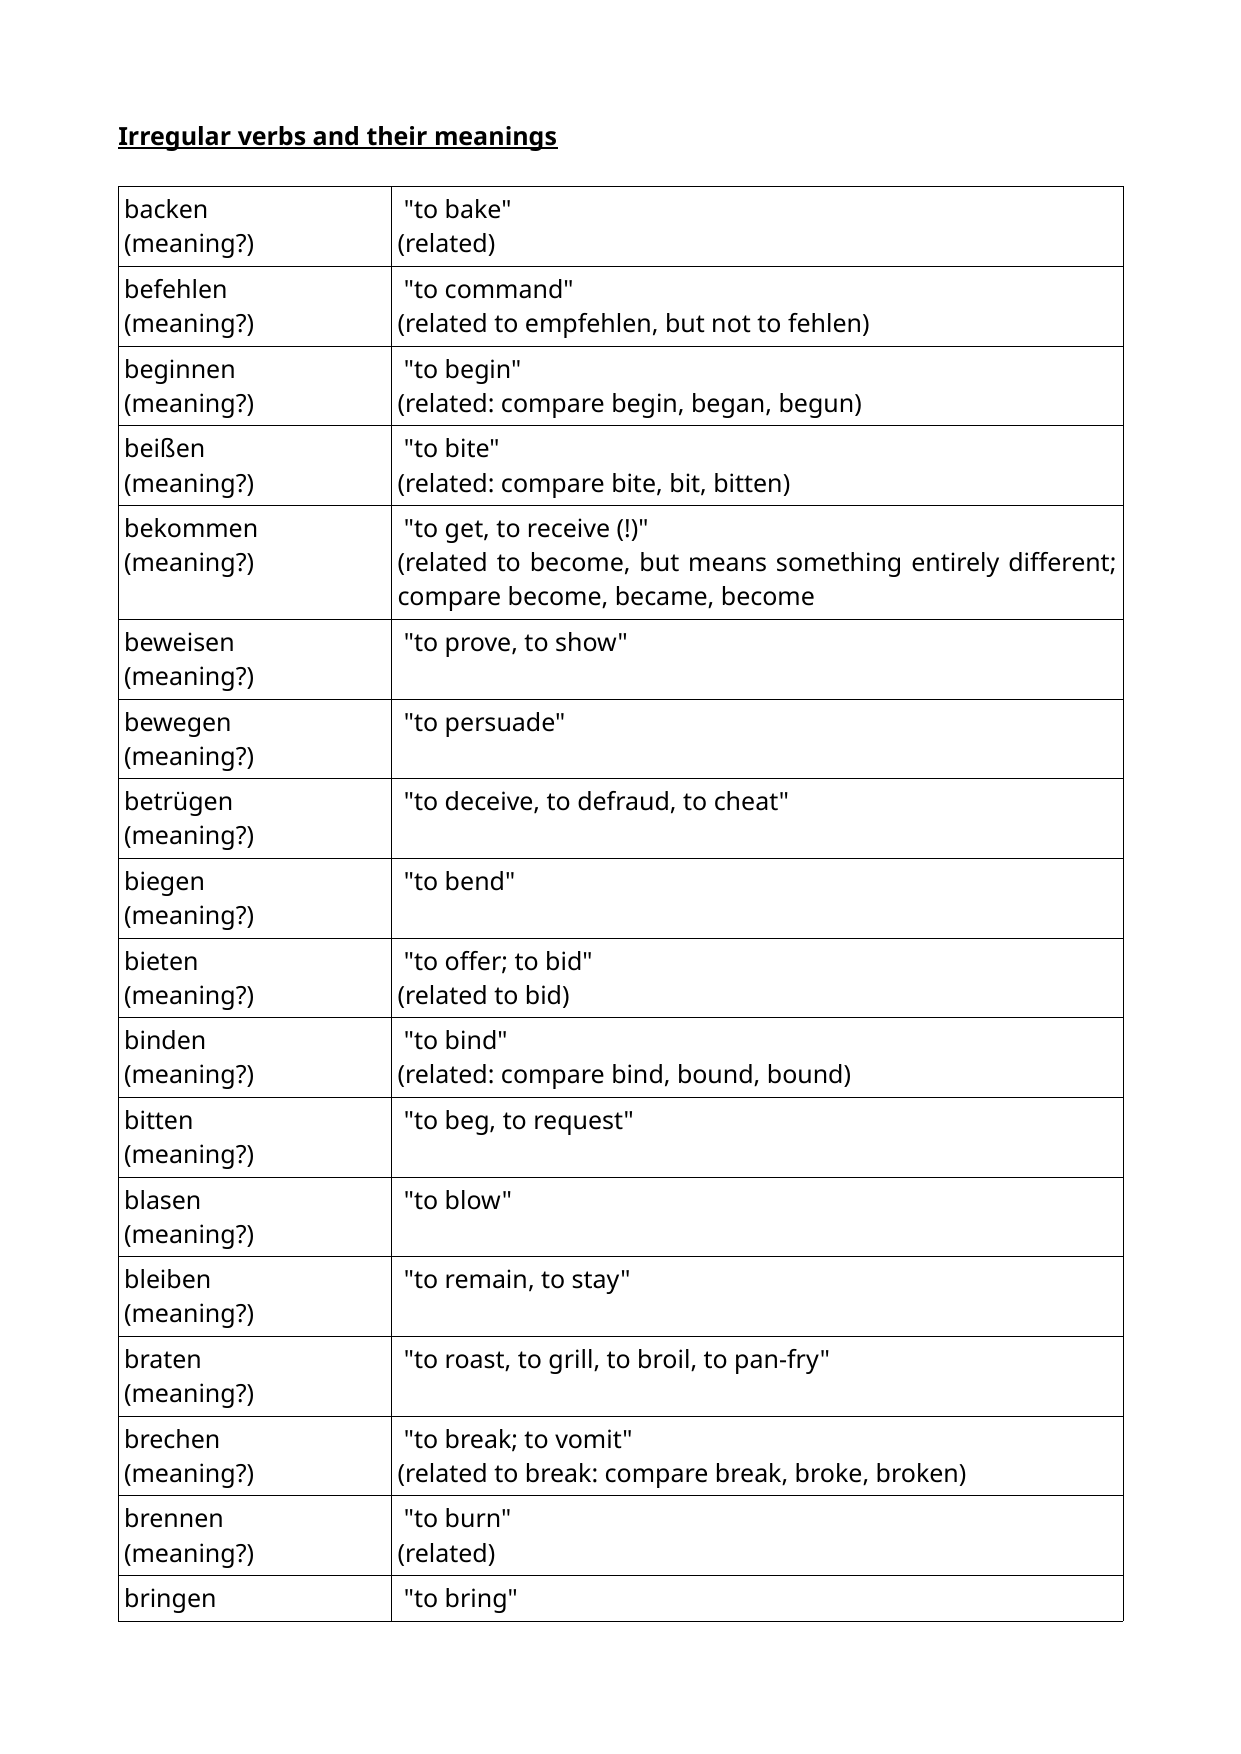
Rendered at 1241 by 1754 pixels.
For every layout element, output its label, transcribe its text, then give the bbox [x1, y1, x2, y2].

table_cell bieten (meaning?) [119, 939, 391, 1017]
table_cell "to bite" (related: compare bite, bit, bitten) [392, 426, 1123, 505]
table_cell "to break; to vomit" (related to break: compare break, broke, broken) [392, 1417, 1123, 1495]
table_cell braten (meaning?) [119, 1337, 391, 1416]
table_cell beginnen (meaning?) [119, 347, 391, 425]
table_cell "to command" (related to empfehlen, but not to fehlen) [392, 267, 1123, 346]
table_cell befehlen (meaning?) [119, 267, 391, 346]
table_cell bleiben (meaning?) [119, 1257, 391, 1336]
table_cell blasen (meaning?) [119, 1178, 391, 1256]
table_cell beweisen (meaning?) [119, 620, 391, 698]
table_cell biegen (meaning?) [119, 859, 391, 937]
table_cell "to roast, to grill, to broil, to pan-fry" [392, 1337, 1123, 1416]
table_cell "to beg, to request" [392, 1098, 1123, 1177]
table_cell "to burn" (related) [392, 1496, 1123, 1575]
table_cell "to bring" [392, 1576, 1123, 1621]
table_cell bringen [119, 1576, 391, 1621]
table_cell brennen (meaning?) [119, 1496, 391, 1575]
table_header backen (meaning?) [119, 187, 391, 266]
table_cell "to blow" [392, 1178, 1123, 1256]
table_cell "to prove, to show" [392, 620, 1123, 698]
table_cell bekommen (meaning?) [119, 506, 391, 619]
table_cell "to remain, to stay" [392, 1257, 1123, 1336]
table_cell "to get, to receive (!)" (related to become, but means something entirely different; compare become, became, become [392, 506, 1123, 619]
table_cell "to begin" (related: compare begin, began, begun) [392, 347, 1123, 425]
table_cell bewegen (meaning?) [119, 700, 391, 778]
table_cell beißen (meaning?) [119, 426, 391, 505]
table_cell "to bend" [392, 859, 1123, 937]
table_cell brechen (meaning?) [119, 1417, 391, 1495]
table_cell "to persuade" [392, 700, 1123, 778]
table_cell binden (meaning?) [119, 1018, 391, 1097]
table_cell "to offer; to bid" (related to bid) [392, 939, 1123, 1017]
table_header "to bake" (related) [392, 187, 1123, 266]
table_cell betrügen (meaning?) [119, 779, 391, 858]
table_cell bitten (meaning?) [119, 1098, 391, 1177]
text Irregular verbs and their meanings [118, 118, 1122, 152]
table_cell "to bind" (related: compare bind, bound, bound) [392, 1018, 1123, 1097]
table_cell "to deceive, to defraud, to cheat" [392, 779, 1123, 858]
